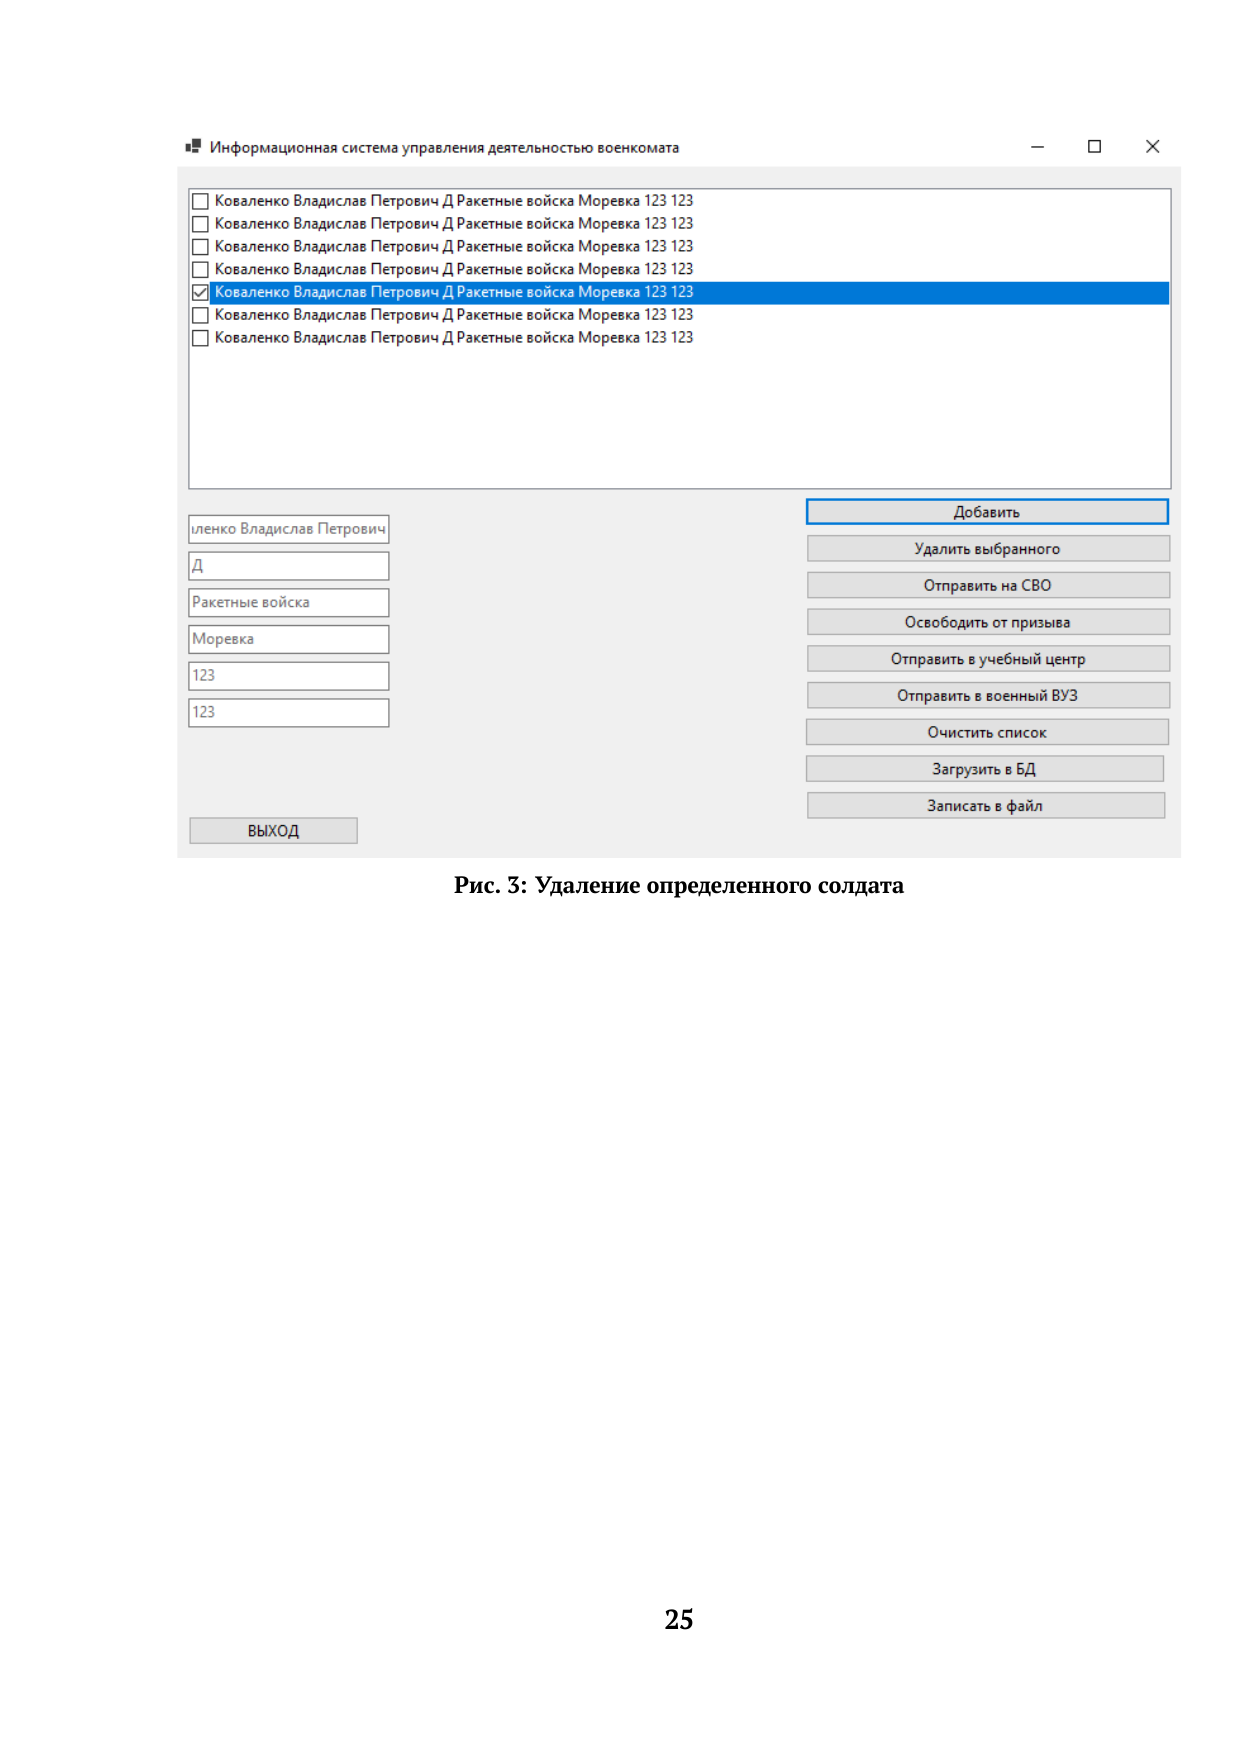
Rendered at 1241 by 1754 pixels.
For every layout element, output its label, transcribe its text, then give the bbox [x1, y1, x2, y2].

text Рис. 3: Удаление определенного солдата [177, 858, 1181, 899]
picture [177, 130, 1182, 858]
